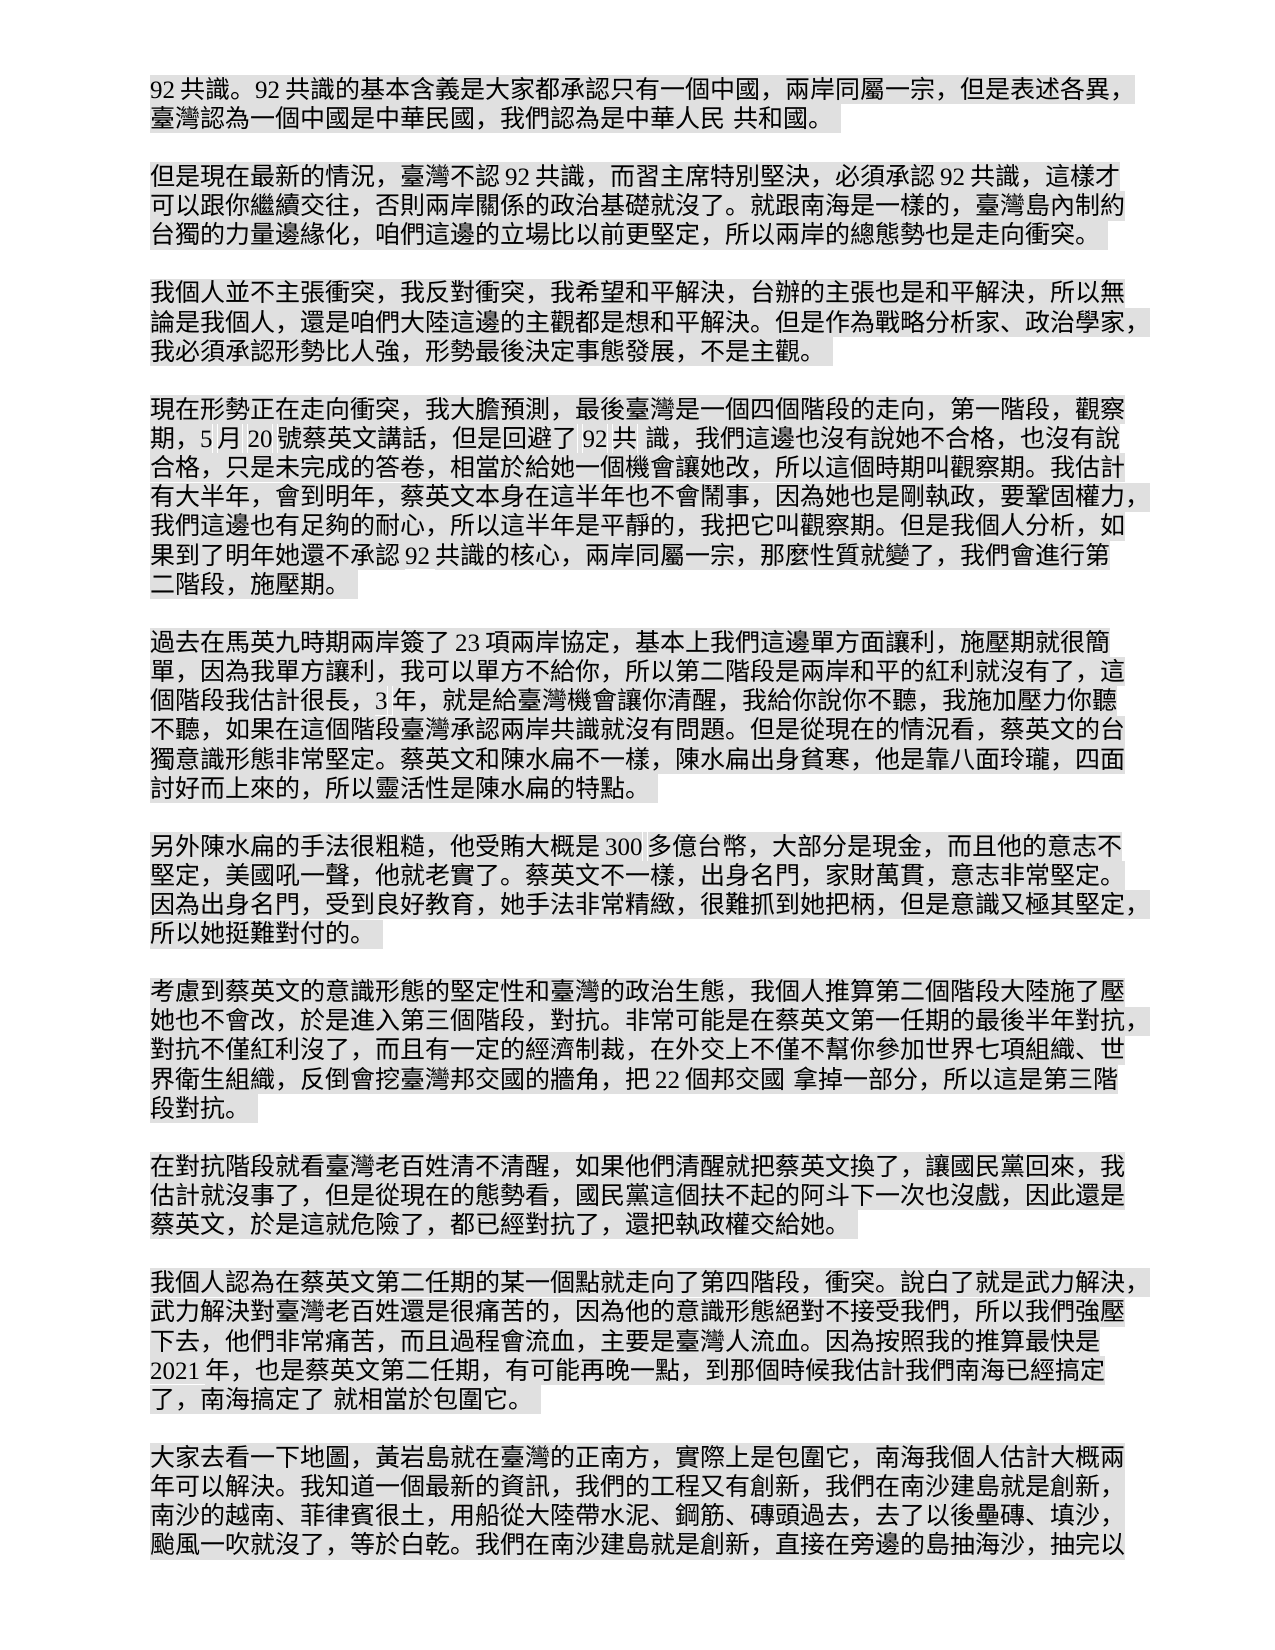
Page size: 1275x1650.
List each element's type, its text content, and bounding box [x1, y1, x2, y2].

text 金燦榮演講 【博聞社】以下是2016年7月23日，中國人民大學教授、國際關係學院副院長、外交學專業博士生導師金燦榮在廣州博研·管理哲學班上主講《中美戰略哲學》，其中關於台灣問題的內容。 需要指出的是，金教授在演講中提出南海和台灣問題的走向判斷，雖不代表中共官方立場，但作為中共體制內專研中美關係的智庫，金的論述毫無疑問並非無的放矢；對於外界了解和認知中共的有關戰略決策，不無禆益。 金燦榮：下面我們講另外一個難題，臺灣問題，臺灣問題的產生有它的必然性，第一是地理決定的。臺灣是一個島，臺灣的主體文化是大陸移過去的文化，所以臺灣 是介於陸權和海權之間的地方。當陸權強盛的時候臺灣一定回歸祖國，當陸權不強盛一定會跑掉，所以臺灣的位置決定它有點水性楊花。 臺灣跟大陸的分離不是今年開始，有好幾次，第一次是荷蘭人，葡萄牙人，因為那時候他們去，大陸還沒有意識到臺灣那麼重要，所以荷蘭人站在北邊，葡萄牙人站在南邊，形成了紅毛城，大家不覺得這是一個事。一直到後來鄭成功退守到臺灣，從荷蘭人手裏搶下來，這時候臺灣是第一次分離，第一次回歸祖國。 第二次是鄭成功在南明朝的時候做護國公，臺灣還算大陸上的一部分，但是後來清入關滅了南明，入了正統，這時候鄭家的存在分離了，後來康熙大帝命令施琅把它收回來，這是臺灣第二次回歸祖國。 第三次是日本工業化，咱們也搞工業化，但沒成功，日本借工業化勢力在甲午當中把我們打敗了，當時實行分贓制，打敗你就分贓，根據馬關條約就把臺灣割給日本，這是第三次分離。1945年因為二戰的結果臺灣就回歸祖國。 所以荷蘭人，鄭家，還有甲午，第四次就是現代，這是國共內戰的結果，到現在還沒解決，所以這是第一點，臺灣的地理決定了它老是分離。第二個原因就是國際結構的原因，冷戰，要是沒有冷戰，美國護著臺灣，它也就回來了。第三個原因就是歷史原因，國共內戰。我們假設四五年以後，按照美國人建議搞聯合政府，不內戰，臺灣也不會分離。 第四個原因是文化，近代咱們中國衰敗，衰敗以後中國人有一段時間不願意做中國人，覺得中國人很差勁，寧願做日本人的二等公民也不願意 回中國。今天臺灣人的心理還沒調過來，咱們大陸正在調整，現在大陸的信心又回來。所以大概是這四個原因，地理、內戰、冷戰、文化，使得臺灣仍然處在分離狀況。 臺灣從1949年分離到現在，有一個轉折，在1996年以前，台海之間爭治權，雙方都認為自己代表整個中國，所以有一段時間雙方互以匪徒相稱，我們叫他們蔣匪，他們叫我們毛匪，雖然打是親，罵是愛，罵你的時候他是熱愛中國，但1996年是一個轉捩點，1996年以後變成主權之爭，臺灣的領導人認為中國是中國，臺灣是臺灣，我也不爭你，你也別爭我，於是就形成主權之爭，所以性質就變了。 到了今年，我個人認為又是一個轉捩點，今年1月16號的選舉出乎我們意料，國民黨敗了我們知道，但是敗了這麼慘我們不知道，這次國民黨不僅丟了行政權，而且徹底丟了立法權，在選前國民黨在立法院有2/3，現在1/3都沒有了，地方權力也都丟了，結果島內支持統一的政治勢力邊緣化了，台獨勢力占了主導地位，民進黨一黨獨大，比民進黨更加激進的一個黨叫時代力量，出人意料的拿 到了5個席位，像親民黨才拿到3個席位。非常支持統一的新黨一個席位都沒有，所以臺灣的整個政治生態走向了獨立化。今年的選舉徹底改變臺灣的政治生態，結 果非常不好，正在走向獨立化。 我們這邊的態度也比以前強硬，在1996年以前並不關心臺灣，只要你不說分家，這種現狀就挺好，1996年以後開始分家，我們就採取很多手段壓制他，中間找到一個共識，叫92共識。92共識的基本含義是大家都承認只有一個中國，兩岸同屬一宗，但是表述各異，臺灣認為一個中國是中華民國，我們認為是中華人民 共和國。 但是現在最新的情況，臺灣不認92共識，而習主席特別堅決，必須承認92共識，這樣才可以跟你繼續交往，否則兩岸關係的政治基礎就沒了。就跟南海是一樣的，臺灣島內制約台獨的力量邊緣化，咱們這邊的立場比以前更堅定，所以兩岸的總態勢也是走向衝突。 我個人並不主張衝突，我反對衝突，我希望和平解決，台辦的主張也是和平解決，所以無論是我個人，還是咱們大陸這邊的主觀都是想和平解決。但是作為戰略分析家、政治學家，我必須承認形勢比人強，形勢最後決定事態發展，不是主觀。 現在形勢正在走向衝突，我大膽預測，最後臺灣是一個四個階段的走向，第一階段，觀察期，5月20號蔡英文講話，但是回避了92共 識，我們這邊也沒有說她不合格，也沒有說合格，只是未完成的答卷，相當於給她一個機會讓她改，所以這個時期叫觀察期。我估計有大半年，會到明年，蔡英文本身在這半年也不會鬧事，因為她也是剛執政，要鞏固權力，我們這邊也有足夠的耐心，所以這半年是平靜的，我把它叫觀察期。但是我個人分析，如果到了明年她還不承認92共識的核心，兩岸同屬一宗，那麼性質就變了，我們會進行第二階段，施壓期。 過去在馬英九時期兩岸簽了23項兩岸協定，基本上我們這邊單方面讓利，施壓期就很簡單，因為我單方讓利，我可以單方不給你，所以第二階段是兩岸和平的紅利就沒有了，這個階段我估計很長，3年，就是給臺灣機會讓你清醒，我給你說你不聽，我施加壓力你聽不聽，如果在這個階段臺灣承認兩岸共識就沒有問題。但是從現在的情況看，蔡英文的台獨意識形態非常堅定。蔡英文和陳水扁不一樣，陳水扁出身貧寒，他是靠八面玲瓏，四面討好而上來的，所以靈活性是陳水扁的特點。 另外陳水扁的手法很粗糙，他受賄大概是300多億台幣，大部分是現金，而且他的意志不堅定，美國吼一聲，他就老實了。蔡英文不一樣，出身名門，家財萬貫，意志非常堅定。因為出身名門，受到良好教育，她手法非常精緻，很難抓到她把柄，但是意識又極其堅定，所以她挺難對付的。 考慮到蔡英文的意識形態的堅定性和臺灣的政治生態，我個人推算第二個階段大陸施了壓她也不會改，於是進入第三個階段，對抗。非常可能是在蔡英文第一任期的最後半年對抗，對抗不僅紅利沒了，而且有一定的經濟制裁，在外交上不僅不幫你參加世界七項組織、世界衛生組織，反倒會挖臺灣邦交國的牆角，把22個邦交國 拿掉一部分，所以這是第三階段對抗。 在對抗階段就看臺灣老百姓清不清醒，如果他們清醒就把蔡英文換了，讓國民黨回來，我估計就沒事了，但是從現在的態勢看，國民黨這個扶不起的阿斗下一次也沒戲，因此還是蔡英文，於是這就危險了，都已經對抗了，還把執政權交給她。 我個人認為在蔡英文第二任期的某一個點就走向了第四階段，衝突。說白了就是武力解決，武力解決對臺灣老百姓還是很痛苦的，因為他的意識形態絕對不接受我們，所以我們強壓下去，他們非常痛苦，而且過程會流血，主要是臺灣人流血。因為按照我的推算最快是2021年，也是蔡英文第二任期，有可能再晚一點，到那個時候我估計我們南海已經搞定了，南海搞定了 就相當於包圍它。 大家去看一下地圖，黃岩島就在臺灣的正南方，實際上是包圍它，南海我個人估計大概兩年可以解決。我知道一個最新的資訊，我們的工程又有創新，我們在南沙建島就是創新，南沙的越南、菲律賓很土，用船從大陸帶水泥、鋼筋、磚頭過去，去了以後壘磚、填沙，颱風一吹就沒了，等於白乾。我們在南沙建島就是創新，直接在旁邊的島抽海沙，抽完以後送到工地，工地有一個攪拌車把它擠幹，然後和一種水泥一攪拌，往海底一沉，現成的地就出來了，品質又好，效率 又高，所以中國的創新能力很強。 中國的工科男很厲害，就是笨點，不會說。在市場經濟時代，美國人講20%做事，80%吹牛，你要學會做事和自我表揚相結合，否則人家不認識你。中國的創新不是口頭，創新是你有特殊的問題，你拿出特殊的解決辦法，那就是創新。中國其實是可以的，如果中國有特殊問題，我們工程 師拿出特殊的辦法解決，那就是創新。 還有一個消息，在黃岩和永興島之間有中沙環礁，在那還搞一個島，跟黃岩同時填，為什麼？因為黃岩太遠了，黃岩離三亞一千三百公里，離永興一千公里，當然我 們在南沙搞了三個機場，那個可以有一點支援，但是也挺遠的，所以很有可能在黃岩的西邊再搞一個，成為黃岩後面的支撐。 回到臺灣問題，你想把黃岩建的很大，中沙環礁再搞一個，在臺灣南邊有一個打擊力量，所以我個人估計，如果臺灣那邊老是笨拙，不抓住機會，走向衝突，對他們 可能就是一種悲劇，因為我們解決他們的時候很容易，到2021年、2022年，離現在5—6年，我們的軍力發展，再加上南海勝利之威，因為南海很可能在 2020年就解決了，從2018年動手，兩年可能就搞完了，島幾個月就搞好了，上面的設備一控制，很快就解決了。 解決的時候，再去解決臺灣，應該技術上比 較容易，相信我們動手的時候，軍事準備可以做到美日澳聯軍拿出吃奶的勁往裏面沖，想救臺灣，沖不進來，我軍就上去收拾台軍，而且台軍大部分人不會反抗。 台灣這幫傻子不知道5年以後，美軍救不了他，台軍保護不了他，其實真正能保護是大陸的民意。5年以後習主席要動手解決臺灣，難題是誰？是戰士的媽媽不同意， 這是他最大的難題，因為現在解放軍戰士大概85%已經是一胎化的孩子，到了5年以後90%都是一胎化，那些媽媽絕對不願意自己兒子上戰場，所以這個反對是 比較重要的。 坦白講，習主席要做的是動手的時候我們有壓倒性的力量，基本上做到零傷亡，就像美國打利比亞，技術上絕對壓倒性，這個可以做到，這是第一點。第二，那些媽媽還是要點頭。其實現在一幫台獨分子傻乎乎的，拒絕承認大陸，死命的認為大陸落後，用老眼光看大陸，說大陸人上上廁所不關門，或者吃速食麵都是奢侈品，其實他們不知道我們都吃出三高了。 我去過臺灣好幾次，有一次待了一個月，回來人就傻了，為什麼？臺灣的消息都是垃圾消息，完全是一個封閉小島，資訊是很多，但都是垃圾資訊。比如說18樓有個人扔一個垃圾袋把一個過路的女人砸傷了，然後就查是哪一家，一天都是這個消息。或者一對情侶開車快撞死了，幾個小時都是問 悲傷欲絕的父母，問人家痛苦不痛苦，搞得人家都要打記者。 所以你待一個月肯定人傻了，外面發生的很多事，比如金融危機，重大的決定人類命運的事件是不知道的，是獨特的一種資訊封閉，通過給你灌滿了垃圾以後，你沒有空間、時間來接受有價值的資訊，所以他們那邊是很奇怪的一種資訊生態。雖然美國是自由之家，年年把臺灣的新聞自由排第一，但是你在那生活一禮拜就會知道人就是傻子。 現在線民的總結是每當跟台獨分子對話就感到一種智力的優越感，“一國兩智”，一個國家，兩種智力，擔心回來以後拉低中國人的平均智商，這個挺危險的。最近就有一種說法，因為環球時報和上海社科院有一個網上調查，有85%的人支持武力解決，結果他們就講大陸哪有什麼民意，都是共產黨操作的，這非常蠢，以後唯一能保護他們的就是大陸民意，結果竟然說沒有，“No zuo no die”，不作死就不會死，我看他們就是在死路上走。 不過這就成全我們習老大的第二個心願，把臺灣回歸祖國，所以我大膽推算有可能習總任期結束的時候南海、台海一起解決，這就是真正的中華民族復興。 我估計台海一解決，我們從政治上講，我們中華民族百年國恥就解決了，國際上其實這兩個地方拿下以後，實際上國際上就崇拜你了。現在很多知識份子說你拿了台灣、南海，以後怎麼辦，人家怕你。但不是這樣，他不懂人性，人性很賤的，你對他永遠好，他不會喜歡你，男的不壞，女的不愛。 政治戰略心理學家告訴我們，一個國家要取得領導地位要有三步曲，第一步要有力量；第二步要敢用力量。你一直對大家好，大家說你大度要欺負你，你要偶爾找一個冤大頭打一頓，大家說這個人 有脾氣，像領導。第三步要善用力量，不能亂打。大家說這是老大，美國就是這樣，美國有力量，敢用力量，善用力量，所以大家佩服他。老毛有力量，當然偶爾也有力量不足的時候，但是老毛的特點就是脾氣大，永遠敢用，但是多數時候亂用，所以最後沒有得到尊重。 我們中國一直攢力量，從來沒有用過，我估計南海、台海 就是我們用力量。如果用了，而且效果還可以，那麼絕大部分東亞國家不是恨你，而是投靠你，都是機會主義者，一看這個老大真厲害，真像老大，於是就投降了，所以中國國際地位會提高。 軍事上臺灣一解決，對我們的封鎖就沒了，而拿下南海在戰略上就是進攻，經濟上肯定不用花錢，因為現在台海兩方都搞軍備，準備打對方，花很多的錢。另外在外交上收買，現在很多非洲國家的領導人每年來中國一次，見習主席就講一句話，堅決支持一個中國政策，臺灣是中國的一部分，然後點錢就回去了。每年都是這樣，花300多億人民幣，對中國也不是太大的數，但是很煩人。 這是我的推算，就是南海、台海，坦率講這個事不是我們設計的，年初我們中國外交就是完成一件事，辦好9月4號、5號杭州G20峰會，但是外面意想不到的形 勢變化把這兩個事，一個南海、一個台海提上議程，提上議程以後，現在看態勢，習主席決定將計就計，既然危來了，我們就轉成機了，迎難而上就去幹了，順勢就 打破戰略僵局，這兩個敏感問題就講到這裏。 [150, 75, 1125, 1560]
